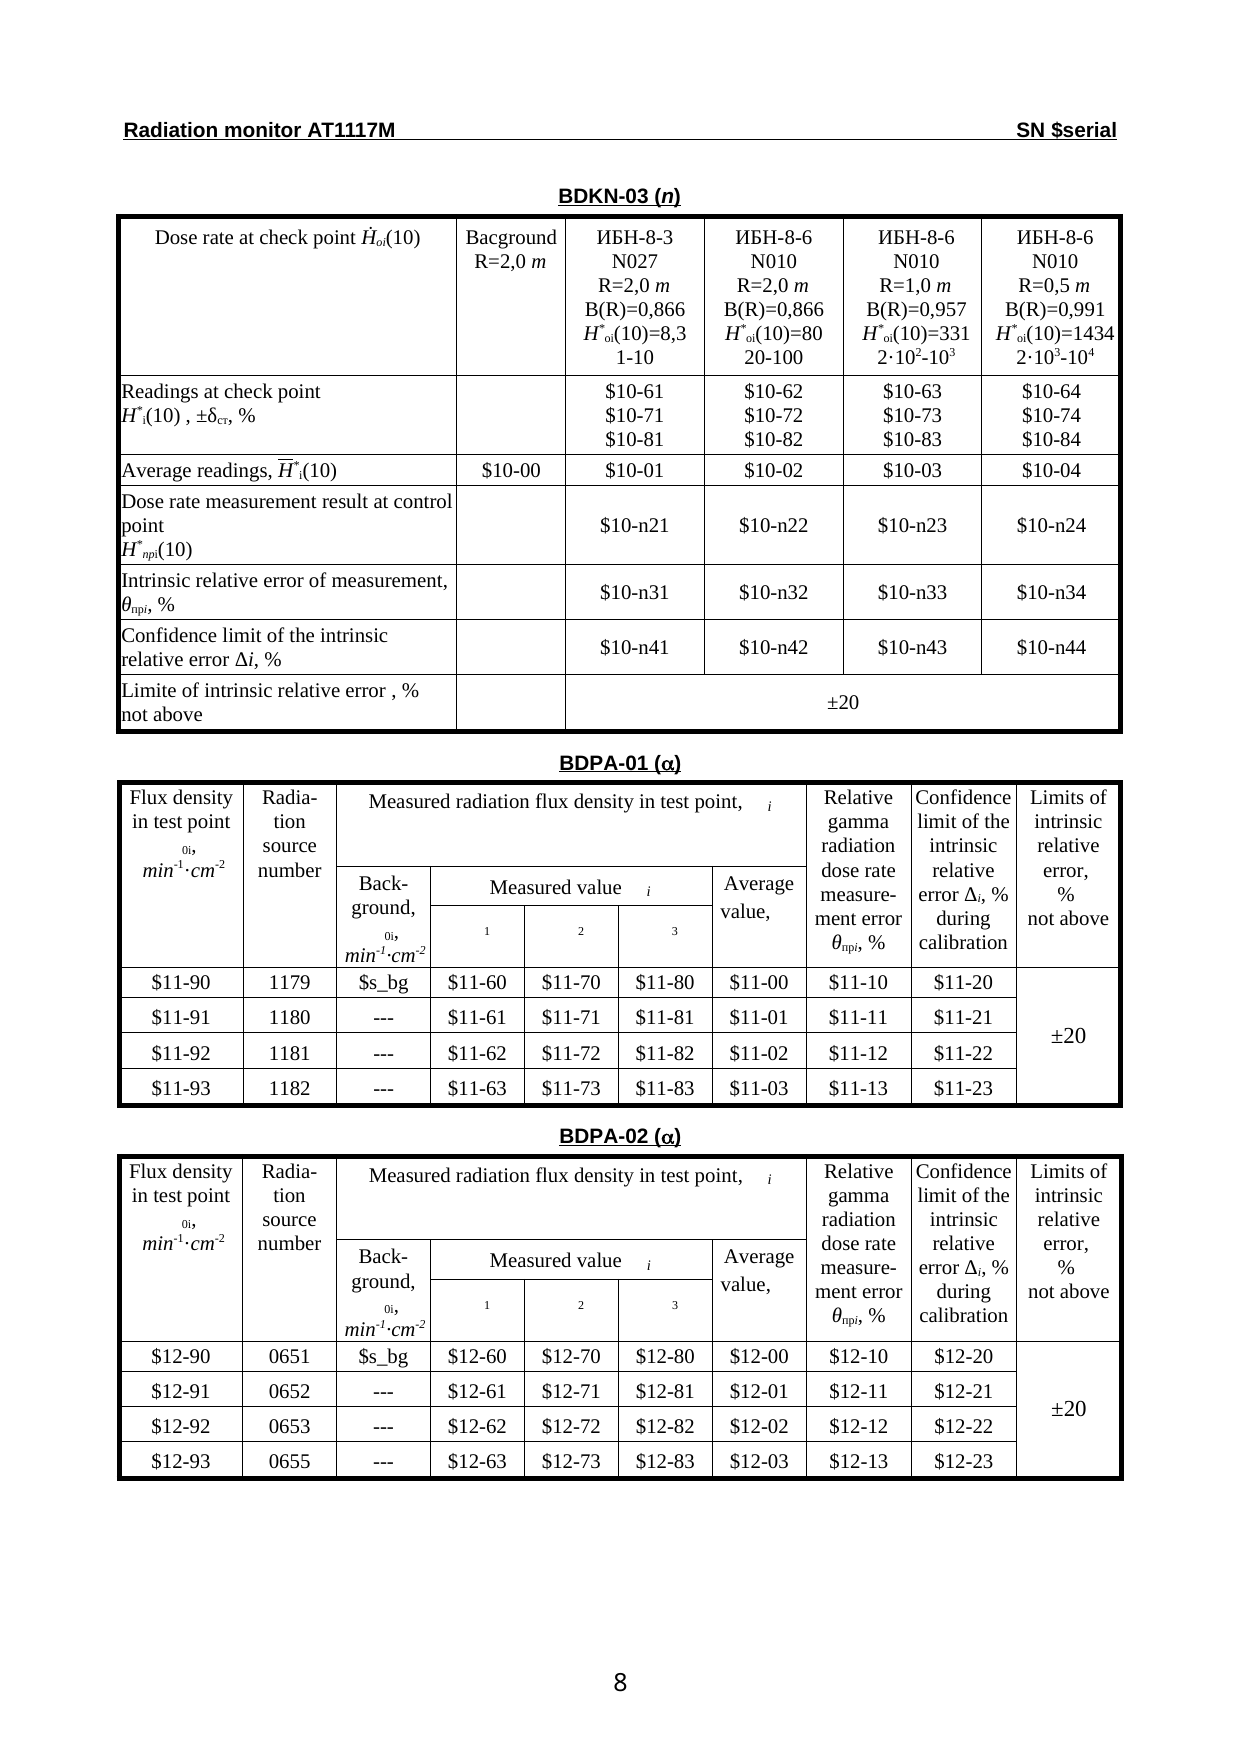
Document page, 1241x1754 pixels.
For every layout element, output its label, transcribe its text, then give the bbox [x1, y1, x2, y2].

table_cell $12-60 [431, 1342, 524, 1371]
table_cell $11-22 [912, 1033, 1016, 1067]
table_cell Flux density in test point 0i, min-1·cm-2 [122, 785, 243, 967]
table_cell Confidence limit of the intrinsic relative error Δi, % during calibration [912, 1159, 1016, 1341]
table_cell $12-23 [912, 1442, 1016, 1476]
table_cell Readings at check point H*i(10) , ±δст, % [121, 376, 456, 454]
table_cell $11-92 [122, 1033, 243, 1067]
table_cell --- [337, 1372, 430, 1406]
table_cell $11-03 [713, 1069, 806, 1102]
table_header BDPA-02 (a) [119, 1108, 1121, 1154]
table_cell Measured radiation flux density in test point, i [337, 1159, 806, 1239]
table_cell [457, 565, 565, 619]
table_cell $10-n41 [566, 620, 704, 674]
table_cell 0652 [243, 1372, 336, 1406]
table_cell $11-71 [525, 998, 618, 1032]
table_cell $11-00 [713, 968, 806, 997]
table_cell [457, 675, 565, 729]
table_cell $11-10 [807, 968, 911, 997]
table_cell $12-70 [525, 1342, 618, 1371]
table_cell Radia-tion source number [244, 785, 336, 967]
table_cell 1 [431, 906, 524, 967]
table_cell Measured radiation flux density in test point, i [337, 785, 806, 866]
table_cell $11-72 [525, 1033, 618, 1067]
table_cell [457, 620, 565, 674]
table_cell Measured value i [431, 1240, 712, 1279]
table_cell $11-01 [713, 998, 806, 1032]
table_cell $12-21 [912, 1372, 1016, 1406]
table_cell $11-93 [122, 1069, 243, 1102]
table_cell $11-73 [525, 1069, 618, 1102]
table_cell $10-n43 [844, 620, 981, 674]
table_cell $12-03 [713, 1442, 806, 1476]
table_cell $11-82 [619, 1033, 712, 1067]
table_cell $12-12 [807, 1407, 911, 1441]
table_cell ИБН-8-6 N010 R=0,5 m B(R)=0,991 H*oi(10)=1434 2·103-104 [982, 219, 1118, 375]
table_cell $12-83 [619, 1442, 712, 1476]
table_cell $12-80 [619, 1342, 712, 1371]
table_cell Intrinsic relative error of measurement, θпрi, % [121, 565, 456, 619]
table_cell Confidence limit of the intrinsic relative error Δi, % [121, 620, 456, 674]
table_cell $10-63 $10-73 $10-83 [844, 376, 981, 454]
table_cell $12-20 [912, 1342, 1016, 1371]
table_cell $12-11 [807, 1372, 911, 1406]
table_cell 1 [431, 1280, 524, 1341]
table_cell $11-90 [122, 968, 243, 997]
table_cell $12-13 [807, 1442, 911, 1476]
table_cell Relative gamma radiation dose rate measure-ment error θпрi, % [807, 1159, 911, 1341]
table_cell $12-73 [525, 1442, 618, 1476]
table_cell --- [337, 1033, 430, 1067]
table_cell Average value,  [713, 867, 806, 967]
table_cell Flux density in test point 0i, min-1·cm-2 [122, 1159, 242, 1341]
table_cell $11-02 [713, 1033, 806, 1067]
table_cell $10-03 [844, 455, 981, 485]
table_cell $11-20 [912, 968, 1016, 997]
table_cell $11-60 [431, 968, 524, 997]
table_cell $12-63 [431, 1442, 524, 1476]
table_cell $12-10 [807, 1342, 911, 1371]
table_cell $10-n31 [566, 565, 704, 619]
table_cell $12-01 [713, 1372, 806, 1406]
table_cell 1182 [244, 1069, 336, 1102]
table_cell 0651 [243, 1342, 336, 1371]
table_cell Limits of intrinsic relative error, % not above [1017, 785, 1118, 967]
table_cell Dose rate at check point Ḣoi(10) [121, 219, 456, 375]
table_cell $11-12 [807, 1033, 911, 1067]
table_cell 1180 [244, 998, 336, 1032]
table_cell $11-83 [619, 1069, 712, 1102]
table_header BDPA-01 (a) [119, 734, 1121, 780]
table_cell $12-00 [713, 1342, 806, 1371]
table_cell $11-23 [912, 1069, 1016, 1102]
table_cell 1181 [244, 1033, 336, 1067]
table_cell --- [337, 998, 430, 1032]
table_cell $12-91 [122, 1372, 242, 1406]
table_cell $10-00 [457, 455, 565, 485]
table_cell [457, 376, 565, 454]
table_cell [457, 486, 565, 564]
table_cell $12-93 [122, 1442, 242, 1476]
table_cell $12-90 [122, 1342, 242, 1371]
table_cell $11-61 [431, 998, 524, 1032]
table_cell $10-n32 [705, 565, 843, 619]
table_cell $12-62 [431, 1407, 524, 1441]
table_cell $11-91 [122, 998, 243, 1032]
table_cell --- [337, 1069, 430, 1102]
table_cell ИБН-8-6 N010 R=2,0 m B(R)=0,866 H*oi(10)=80 20-100 [705, 219, 843, 375]
table_cell $10-64 $10-74 $10-84 [982, 376, 1118, 454]
table_cell $11-80 [619, 968, 712, 997]
table_cell $10-n23 [844, 486, 981, 564]
table_cell $10-n44 [982, 620, 1118, 674]
table_cell $12-92 [122, 1407, 242, 1441]
table_cell ИБН-8-3 N027 R=2,0 m B(R)=0,866 H*oi(10)=8,3 1-10 [566, 219, 704, 375]
table_cell 3 [619, 1280, 712, 1341]
table_cell $12-22 [912, 1407, 1016, 1441]
table_cell $11-70 [525, 968, 618, 997]
table_cell 0655 [243, 1442, 336, 1476]
table_cell ИБН-8-6 N010 R=1,0 m B(R)=0,957 H*oi(10)=331 2·102-103 [844, 219, 981, 375]
table_cell ±20 [1017, 1342, 1119, 1476]
table_cell Relative gamma radiation dose rate measure-ment error θпрi, % [807, 785, 911, 967]
table_cell $11-63 [431, 1069, 524, 1102]
table_cell Limits of intrinsic relative error, % not above [1017, 1159, 1119, 1341]
table_cell Radia-tion source number [243, 1159, 336, 1341]
table_cell $s_bg [337, 1342, 430, 1371]
table_cell $10-n42 [705, 620, 843, 674]
table_cell ±20 [1017, 968, 1118, 1102]
table_cell 3 [619, 906, 712, 967]
table_cell $12-61 [431, 1372, 524, 1406]
table_cell $10-62 $10-72 $10-82 [705, 376, 843, 454]
table_cell $10-n33 [844, 565, 981, 619]
table_cell $10-n22 [705, 486, 843, 564]
table_cell Back-ground, 0i, min-1·cm-2 [337, 867, 430, 967]
table_cell $10-01 [566, 455, 704, 485]
table_cell Bacground R=2,0 m [457, 219, 565, 375]
table_cell $12-82 [619, 1407, 712, 1441]
table_cell $s_bg [337, 968, 430, 997]
table_cell --- [337, 1407, 430, 1441]
table_cell $11-81 [619, 998, 712, 1032]
table_cell $10-02 [705, 455, 843, 485]
table_cell Dose rate measurement result at control point H*прi(10) [121, 486, 456, 564]
table_cell Average readings, H*i(10) [121, 455, 456, 485]
table_cell 2 [525, 906, 618, 967]
table_header BDKN-03 (n) [118, 179, 1121, 214]
table_cell Measured value i [431, 867, 712, 905]
table_cell $10-n24 [982, 486, 1118, 564]
table_cell 2 [525, 1280, 618, 1341]
table_cell $12-81 [619, 1372, 712, 1406]
table_cell $11-13 [807, 1069, 911, 1102]
table_cell $10-n21 [566, 486, 704, 564]
table_cell $10-61 $10-71 $10-81 [566, 376, 704, 454]
table_cell $12-72 [525, 1407, 618, 1441]
table_cell $10-04 [982, 455, 1118, 485]
table_cell 0653 [243, 1407, 336, 1441]
table_cell $11-21 [912, 998, 1016, 1032]
table_cell Average value,  [713, 1240, 806, 1341]
table_cell Limite of intrinsic relative error , % not above [121, 675, 456, 729]
table_cell Back-ground, 0i, min-1·cm-2 [337, 1240, 430, 1341]
table_cell $12-02 [713, 1407, 806, 1441]
table_cell Confidence limit of the intrinsic relative error Δi, % during calibration [912, 785, 1016, 967]
table_cell ±20 [566, 675, 1118, 729]
table_cell $10-n34 [982, 565, 1118, 619]
table_cell 1179 [244, 968, 336, 997]
table_cell $11-11 [807, 998, 911, 1032]
table_cell $11-62 [431, 1033, 524, 1067]
table_cell $12-71 [525, 1372, 618, 1406]
table_cell --- [337, 1442, 430, 1476]
